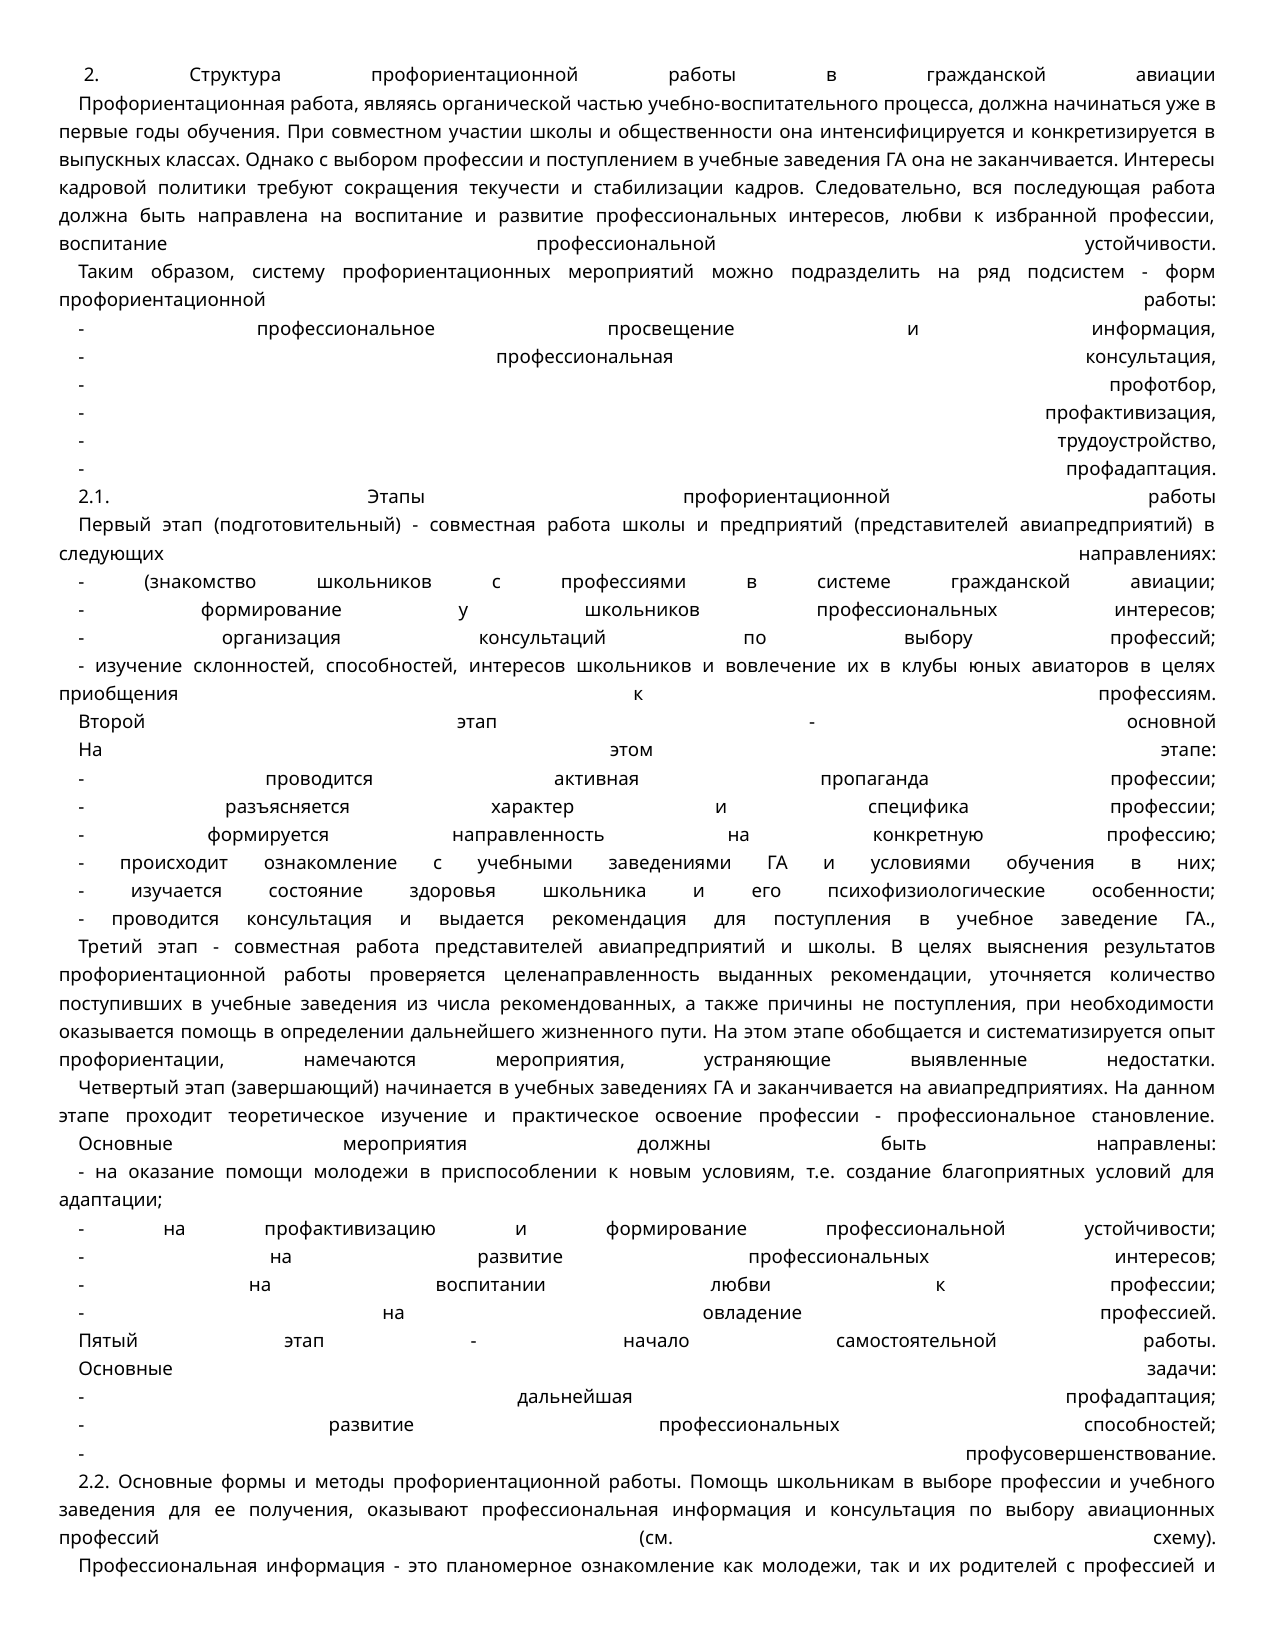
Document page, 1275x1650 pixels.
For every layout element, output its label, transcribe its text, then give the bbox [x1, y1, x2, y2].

text 2. Структура профориентационной работы в гражданской авиации Профориентационная работа, являясь органической частью учебно-воспитательного процесса, должна начинаться уже в первые годы обучения. При совместном участии школы и общественности она интенсифицируется и конкретизируется в выпускных классах. Однако с выбором профессии и поступлением в учебные заведения ГА она не заканчивается. Интересы кадровой политики требуют сокращения текучести и стабилизации кадров. Следовательно, вся последующая работа должна быть направлена на воспитание и развитие профессиональных интересов, любви к избранной профессии, воспитание профессиональной устойчивости. Таким образом, систему профориентационных мероприятий можно подразделить на ряд подсистем - форм профориентационной работы: - профессиональное просвещение и информация, - профессиональная консультация, - профотбор, - профактивизация, - трудоустройство, - профадаптация. 2.1. Этапы профориентационной работы Первый этап (подготовительный) - совместная работа школы и предприятий (представителей авиапредприятий) в следующих направлениях: - (знакомство школьников с профессиями в системе гражданской авиации; - формирование у школьников профессиональных интересов; - организация консультаций по выбору профессий; - изучение склонностей, способностей, интересов школьников и вовлечение их в клубы юных авиаторов в целях приобщения к профессиям. Второй этап - основной На этом этапе: - проводится активная пропаганда профессии; - разъясняется характер и специфика профессии; - формируется направленность на конкретную профессию; - происходит ознакомление с учебными заведениями ГА и условиями обучения в них; - изучается состояние здоровья школьника и его психофизиологические особенности; - проводится консультация и выдается рекомендация для поступления в учебное заведение ГА., Третий этап - совместная работа представителей авиапредприятий и школы. В целях выяснения результатов профориентационной работы проверяется целенаправленность выданных рекомендации, уточняется количество поступивших в учебные заведения из числа рекомендованных, а также причины не поступления, при необходимости оказывается помощь в определении дальнейшего жизненного пути. На этом этапе обобщается и систематизируется опыт профориентации, намечаются мероприятия, устраняющие выявленные недостатки. Четвертый этап (завершающий) начинается в учебных заведениях ГА и заканчивается на авиапредприятиях. На данном этапе проходит теоретическое изучение и практическое освоение профессии - профессиональное становление. Основные мероприятия должны быть направлены: - на оказание помощи молодежи в приспособлении к новым условиям, т.е. создание благоприятных условий для адаптации; - на профактивизацию и формирование профессиональной устойчивости; - на развитие профессиональных интересов; - на воспитании любви к профессии; - на овладение профессией. Пятый этап - начало самостоятельной работы. Основные задачи: - дальнейшая профадаптация; - развитие профессиональных способностей; - профусовершенствование. 2.2. Основные формы и методы профориентационной работы. Помощь школьникам в выборе профессии и учебного заведения для ее получения, оказывают профессиональная информация и консультация по выбору авиационных профессий (см. схему). Профессиональная информация - это планомерное ознакомление как молодежи, так и их родителей с профессией и [58, 58, 1216, 1578]
